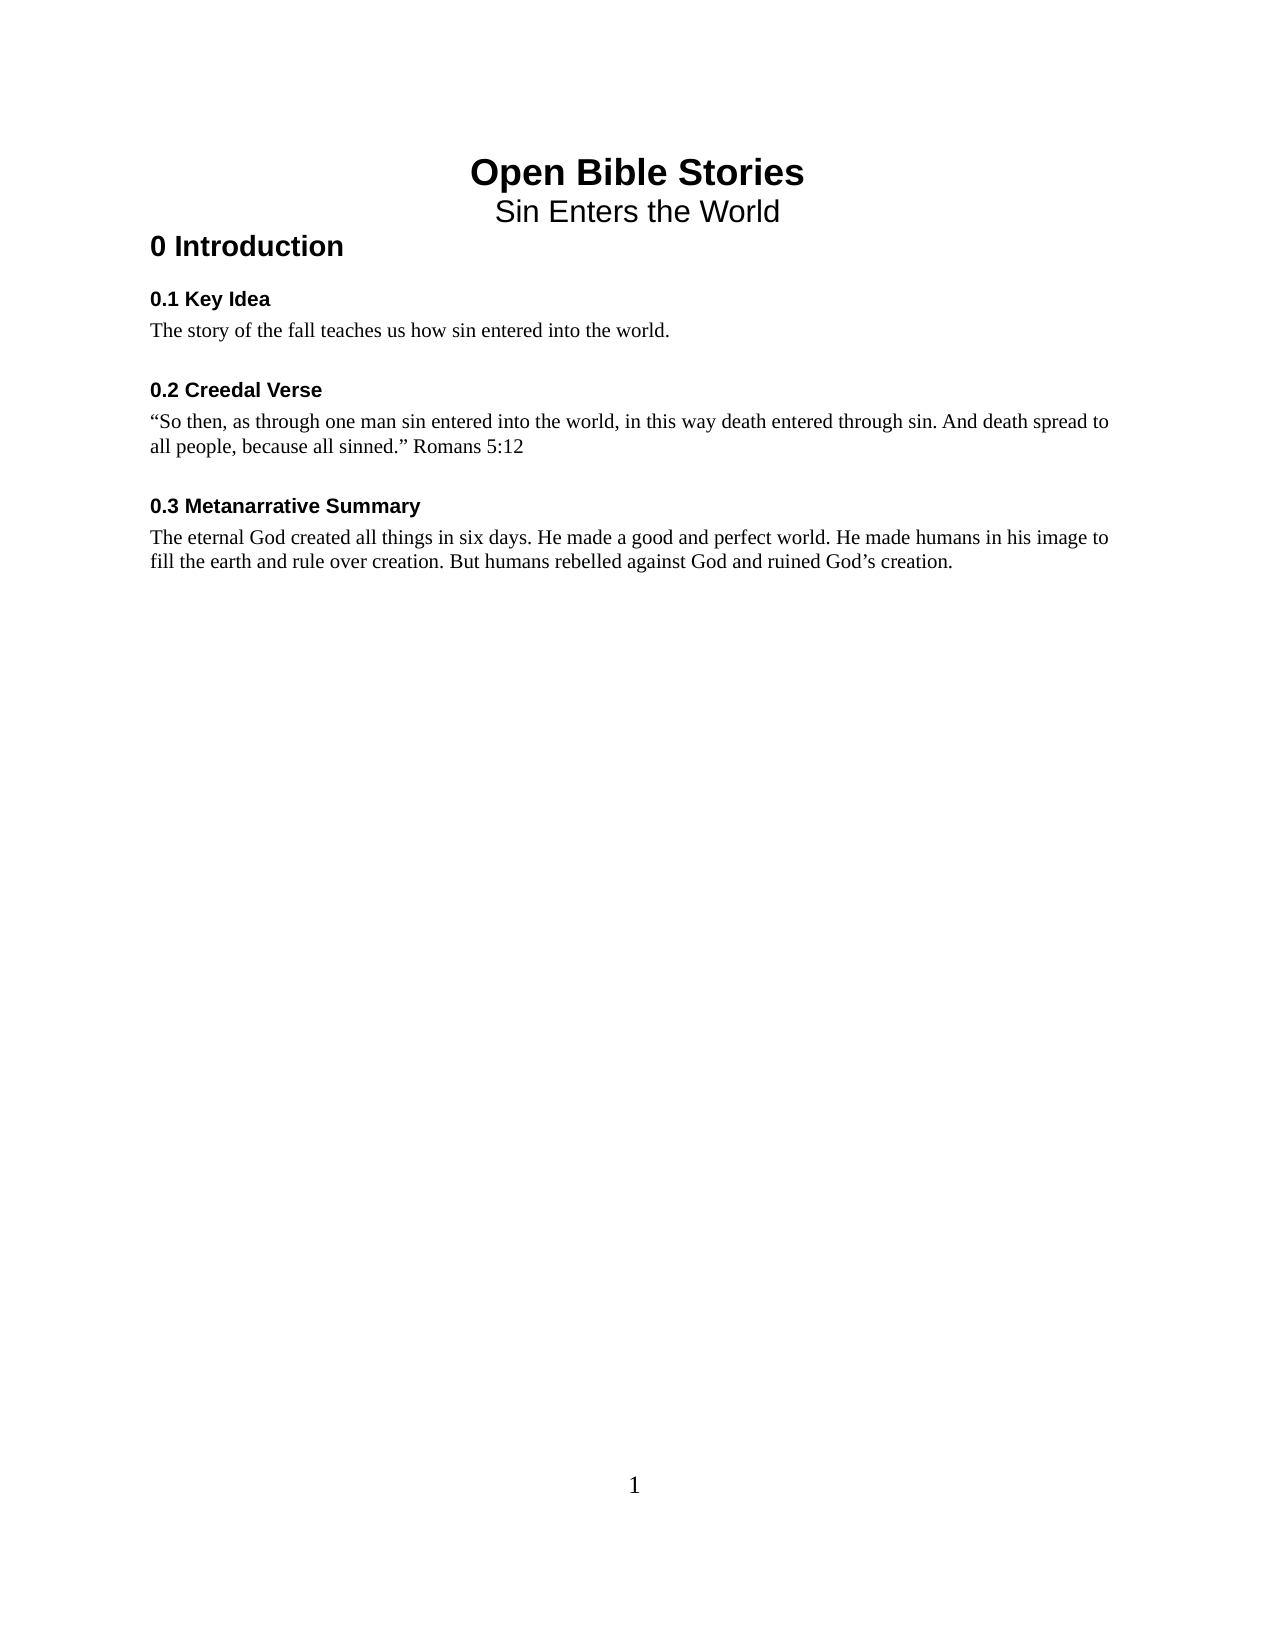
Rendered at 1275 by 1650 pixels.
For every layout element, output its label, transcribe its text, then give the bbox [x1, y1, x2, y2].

subtitle 0 Introduction [150, 229, 1125, 263]
subtitle 0.1 Key Idea [150, 287, 1125, 311]
text The story of the fall teaches us how sin entered into the world. [150, 318, 1125, 342]
title Open Bible Stories [150, 150, 1125, 193]
subtitle Sin Enters the World [150, 193, 1125, 229]
text The eternal God created all things in six days. He made a good and perfect world. He made humans in his image to fill the earth and rule over creation. But humans rebelled against God and ruined God’s creation. [150, 525, 1125, 573]
subtitle 0.2 Creedal Verse [150, 378, 1125, 402]
subtitle 0.3 Metanarrative Summary [150, 493, 1125, 517]
text “So then, as through one man sin entered into the world, in this way death entered through sin. And death spread to all people, because all sinned.” Romans 5:12 [150, 409, 1125, 458]
